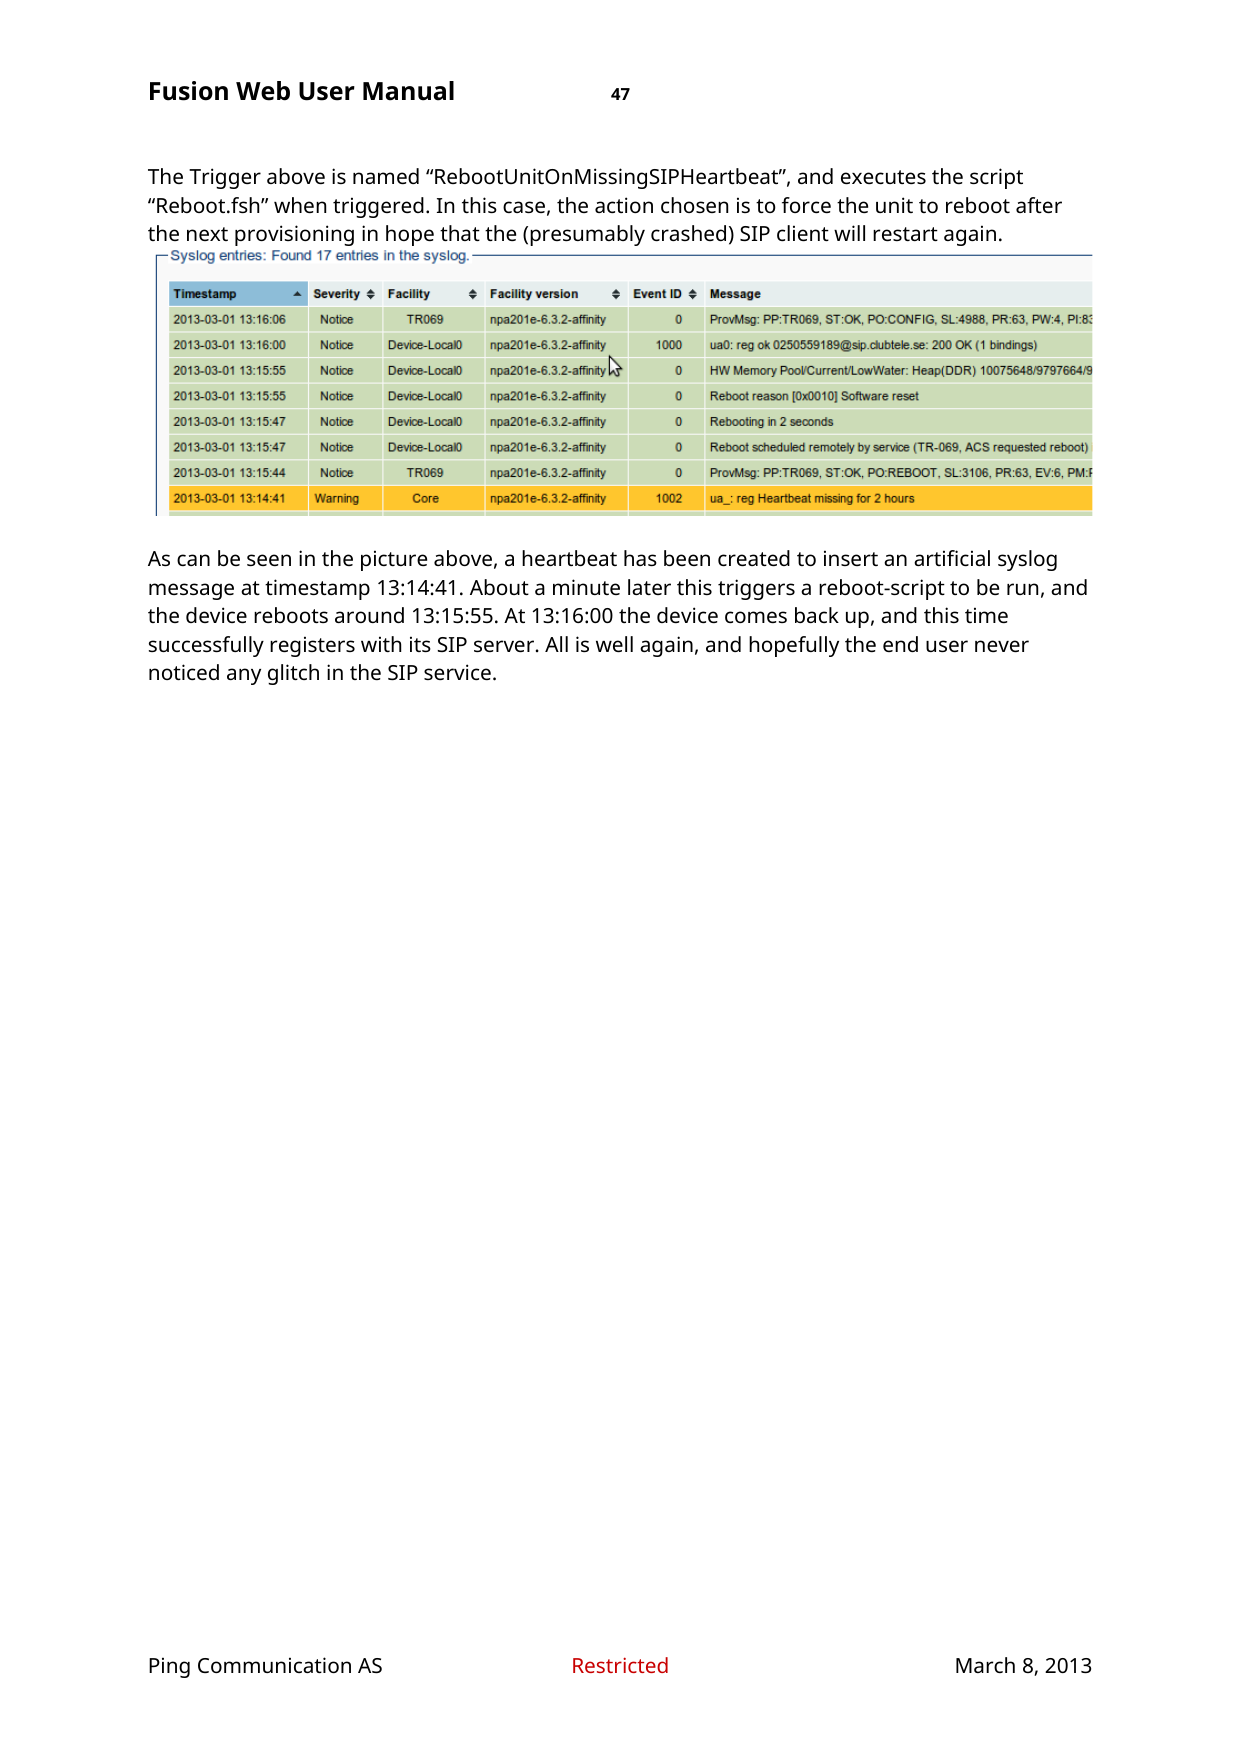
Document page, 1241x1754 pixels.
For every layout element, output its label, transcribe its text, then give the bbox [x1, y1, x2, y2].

picture [147, 247, 1093, 516]
text As can be seen in the picture above, a heartbeat has been created to insert an artificial syslog message at timestamp 13:14:41. About a minute later this triggers a reboot-script to be run, and the device reboots around 13:15:55. At 13:16:00 the device comes back up, and this time successfully registers with its SIP server. All is well again, and hopefully the end user never noticed any glitch in the SIP service. [148, 544, 1092, 687]
text The Trigger above is named “RebootUnitOnMissingSIPHeartbeat”, and executes the script “Reboot.fsh” when triggered. In this case, the action chosen is to force the unit to reboot after the next provisioning in hope that the (presumably crashed) SIP client will restart again. [148, 162, 1092, 247]
